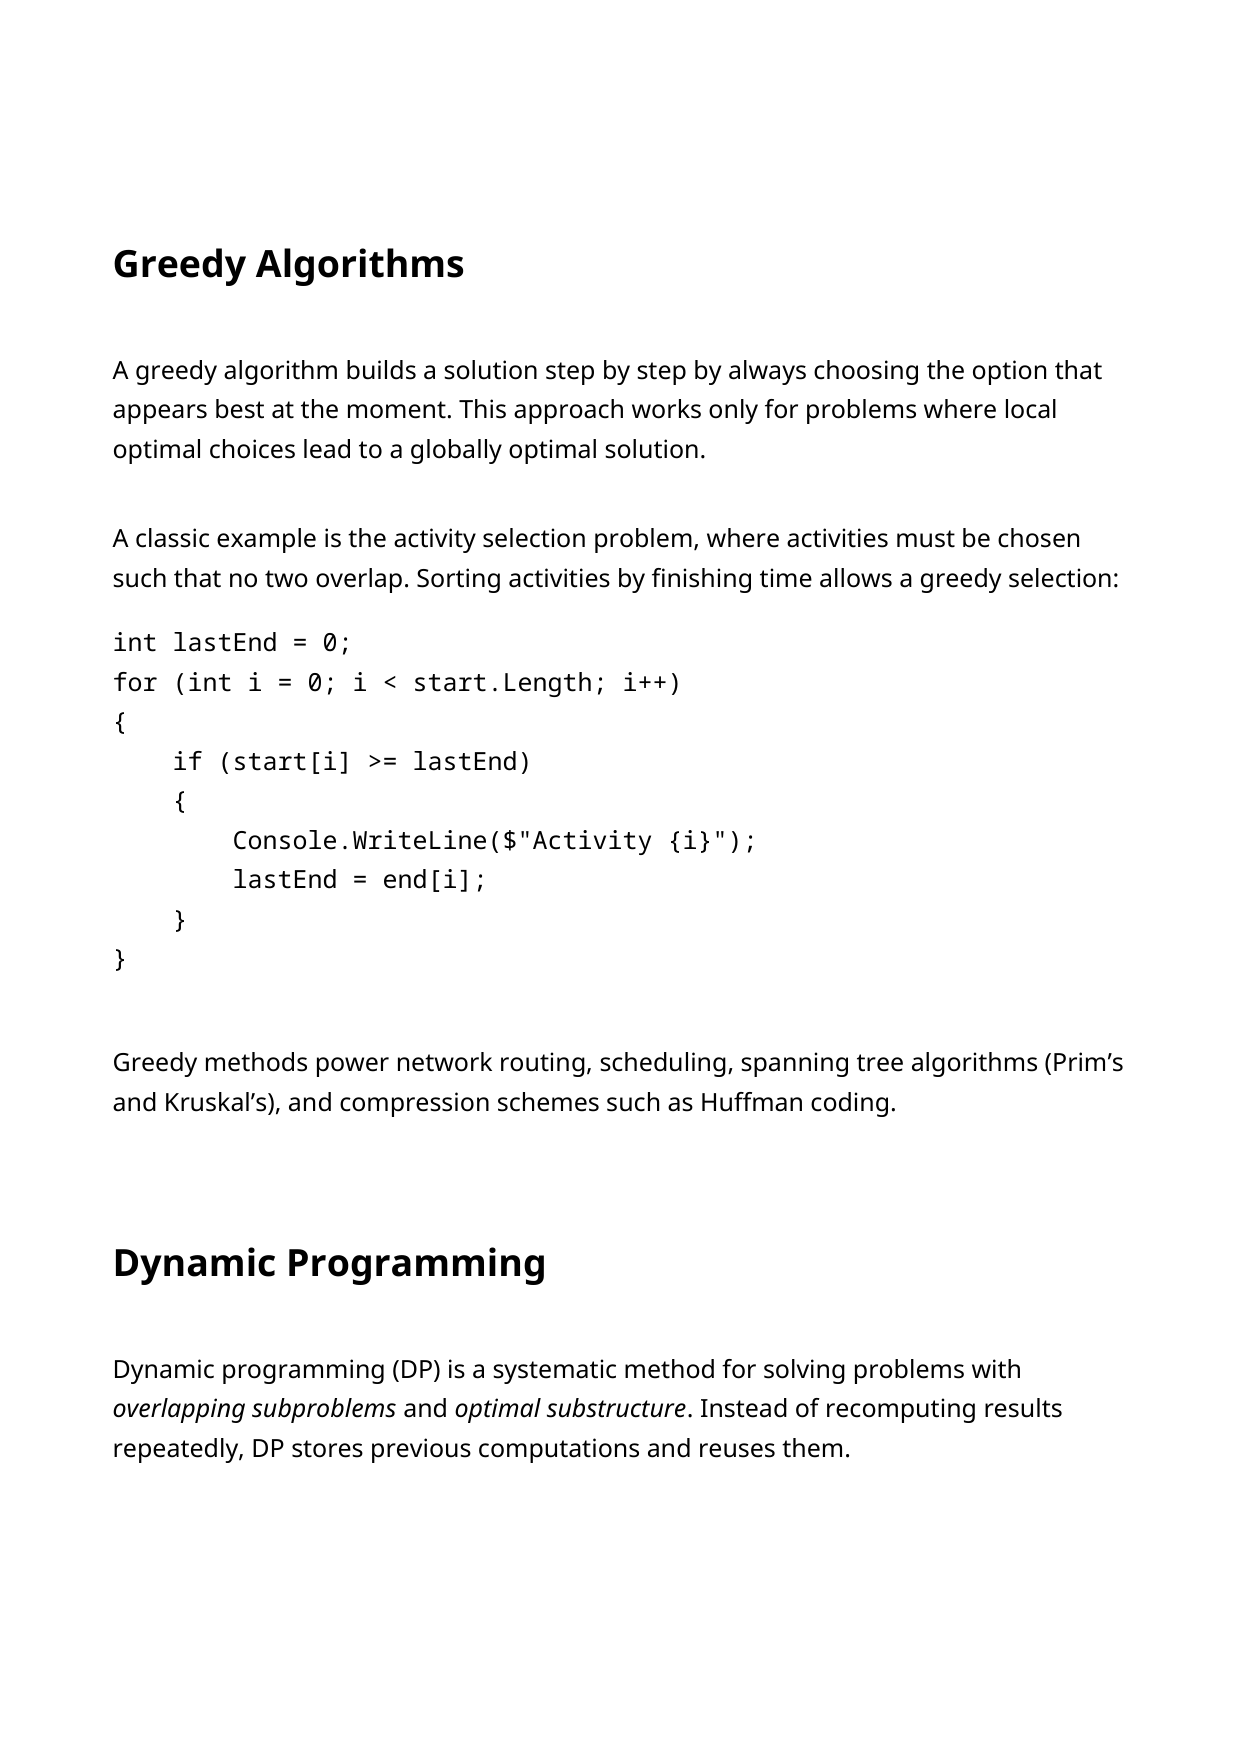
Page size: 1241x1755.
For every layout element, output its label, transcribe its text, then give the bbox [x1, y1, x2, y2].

text A classic example is the activity selection problem, where activities must be chosen such that no two overlap. Sorting activities by finishing time allows a greedy selection: [112, 521, 1128, 594]
text int lastEnd = 0; for (int i = 0; i < start.Length; i++) { if (start[i] >= lastEnd) { Console.WriteLine($"Activity {i}"); lastEnd = end[i]; } } [112, 625, 1128, 1014]
text Greedy methods power network routing, scheduling, spanning tree algorithms (Prim’s and Kruskal’s), and compression schemes such as Huffman coding. [112, 1045, 1128, 1118]
subtitle Greedy Algorithms [112, 237, 1128, 288]
text A greedy algorithm builds a solution step by step by always choosing the option that appears best at the moment. This approach works only for problems where local optimal choices lead to a globally optimal solution. [112, 353, 1128, 466]
text Dynamic programming (DP) is a systematic method for solving problems with overlapping subproblems and optimal substructure. Instead of recomputing results repeatedly, DP stores previous computations and reuses them. [112, 1351, 1128, 1464]
subtitle Dynamic Programming [112, 1236, 1128, 1287]
